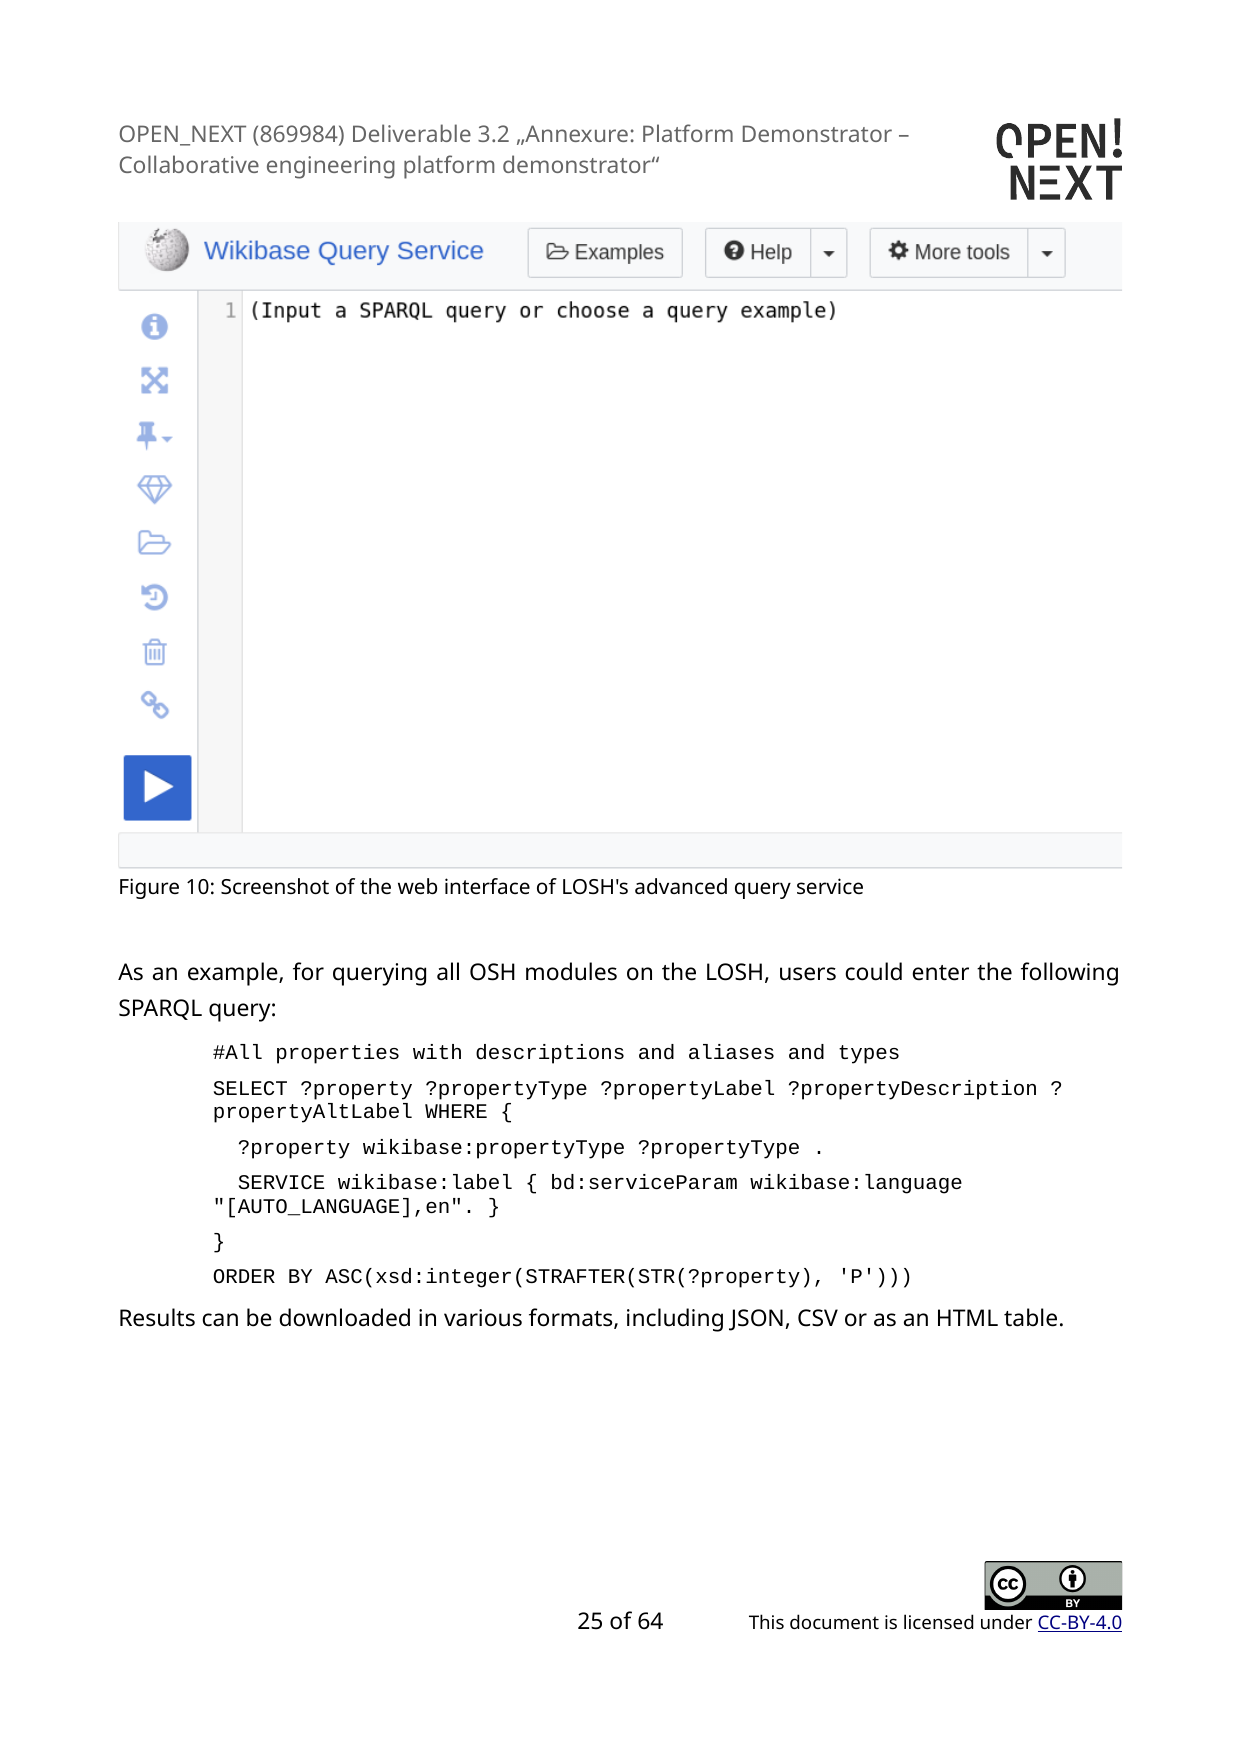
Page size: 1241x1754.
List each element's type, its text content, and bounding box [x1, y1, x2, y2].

text ?property wikibase:propertyType ?propertyType . [213, 1137, 1122, 1160]
text } [213, 1231, 1122, 1255]
text SERVICE wikibase:label { bd:serviceParam wikibase:language "[AUTO_LANGUAGE],en". } [213, 1172, 1122, 1219]
text #All properties with descriptions and aliases and types [213, 1042, 1122, 1066]
picture [984, 1561, 1123, 1610]
text Figure 10: Screenshot of the web interface of LOSH's advanced query service [118, 872, 1122, 901]
text Results can be downloaded in various formats, including JSON, CSV or as an HTML table. [118, 1302, 1122, 1333]
text ORDER BY ASC(xsd:integer(STRAFTER(STR(?property), 'P'))) [213, 1267, 1122, 1290]
text As an example, for querying all OSH modules on the LOSH, users could enter the following SPARQL query: [118, 956, 1122, 1023]
text SELECT ?property ?propertyType ?propertyLabel ?propertyDescription ?propertyAltLabel WHERE { [213, 1078, 1122, 1125]
picture [118, 222, 1123, 872]
